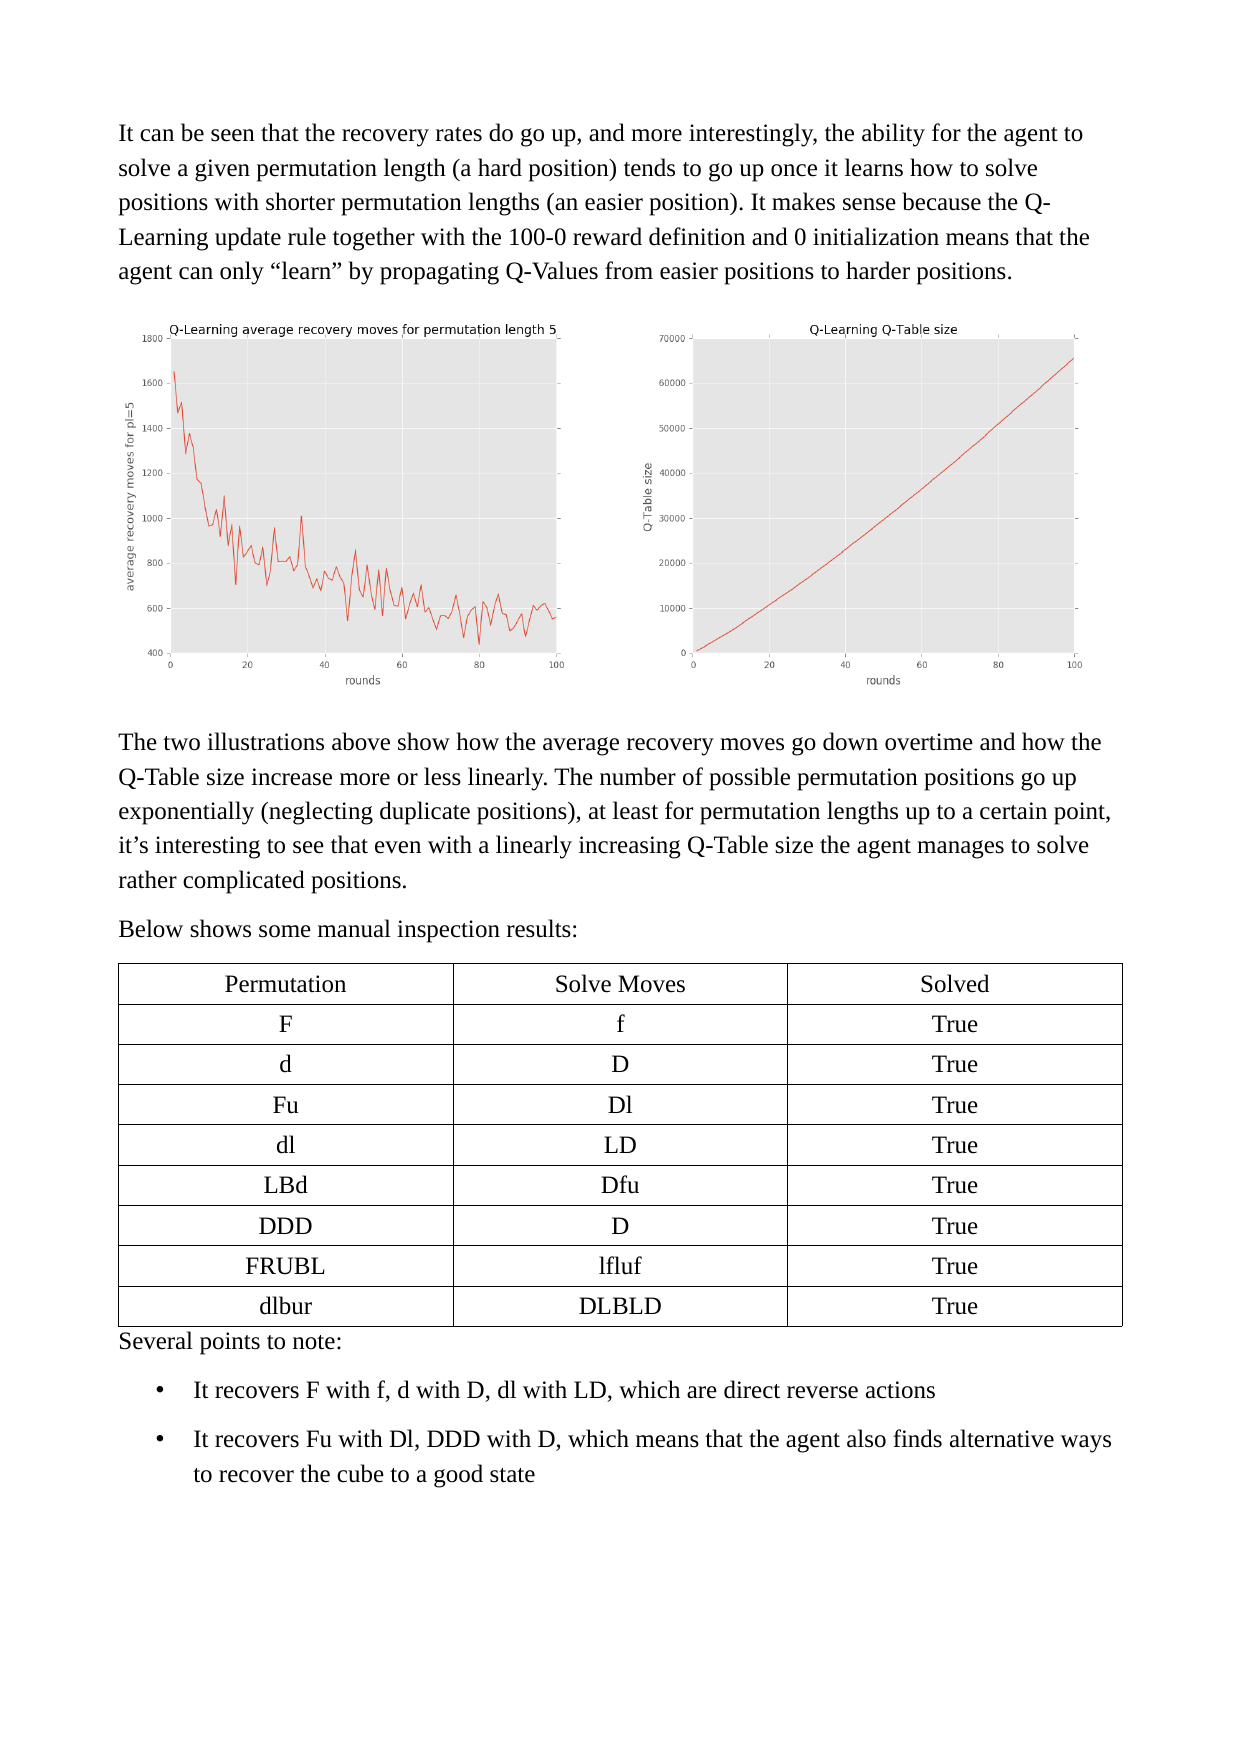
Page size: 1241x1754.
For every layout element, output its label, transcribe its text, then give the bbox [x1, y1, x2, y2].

table_header Permutation [119, 964, 453, 1003]
table_cell D [454, 1206, 787, 1245]
text It can be seen that the recovery rates do go up, and more interestingly, the ability for the agent to solve a given permutation length (a hard position) tends to go up once it learns how to solve positions with shorter permutation lengths (an easier position). It makes sense because the Q-Learning update rule together with the 100-0 reward definition and 0 initialization means that the agent can only “learn” by propagating Q-Values from easier positions to harder positions. [118, 118, 1122, 285]
table_cell True [788, 1246, 1122, 1286]
table_cell True [788, 1005, 1122, 1044]
picture [119, 317, 570, 693]
table_header Solved [788, 964, 1122, 1003]
text Several points to note: [118, 1327, 1122, 1355]
table_cell dlbur [119, 1287, 453, 1326]
table_cell True [788, 1166, 1122, 1205]
table_cell d [119, 1045, 453, 1084]
table_cell DLBLD [454, 1287, 787, 1326]
table_cell True [788, 1125, 1122, 1165]
table_cell True [788, 1045, 1122, 1084]
text The two illustrations above show how the average recovery moves go down overtime and how the Q-Table size increase more or less linearly. The number of possible permutation positions go up exponentially (neglecting duplicate positions), at least for permutation lengths up to a certain point, it’s interesting to see that even with a linearly increasing Q-Table size the agent manages to solve rather complicated positions. [118, 305, 1122, 894]
picture [637, 317, 1088, 693]
table_cell f [454, 1005, 787, 1044]
table_cell Dfu [454, 1166, 787, 1205]
table_cell F [119, 1005, 453, 1044]
table_cell Fu [119, 1085, 453, 1124]
list It recovers F with f, d with D, dl with LD, which are direct reverse actions [156, 1375, 1122, 1404]
table_cell Dl [454, 1085, 787, 1124]
table_cell LBd [119, 1166, 453, 1205]
table_cell dl [119, 1125, 453, 1165]
table_cell DDD [119, 1206, 453, 1245]
table_cell LD [454, 1125, 787, 1165]
table_cell D [454, 1045, 787, 1084]
table_cell FRUBL [119, 1246, 453, 1286]
text Below shows some manual inspection results: [118, 914, 1122, 943]
table_cell True [788, 1206, 1122, 1245]
table_header Solve Moves [454, 964, 787, 1003]
table_cell lfluf [454, 1246, 787, 1286]
list It recovers Fu with Dl, DDD with D, which means that the agent also finds alternative ways to recover the cube to a good state [156, 1424, 1122, 1487]
table_cell True [788, 1287, 1122, 1326]
table_cell True [788, 1085, 1122, 1124]
